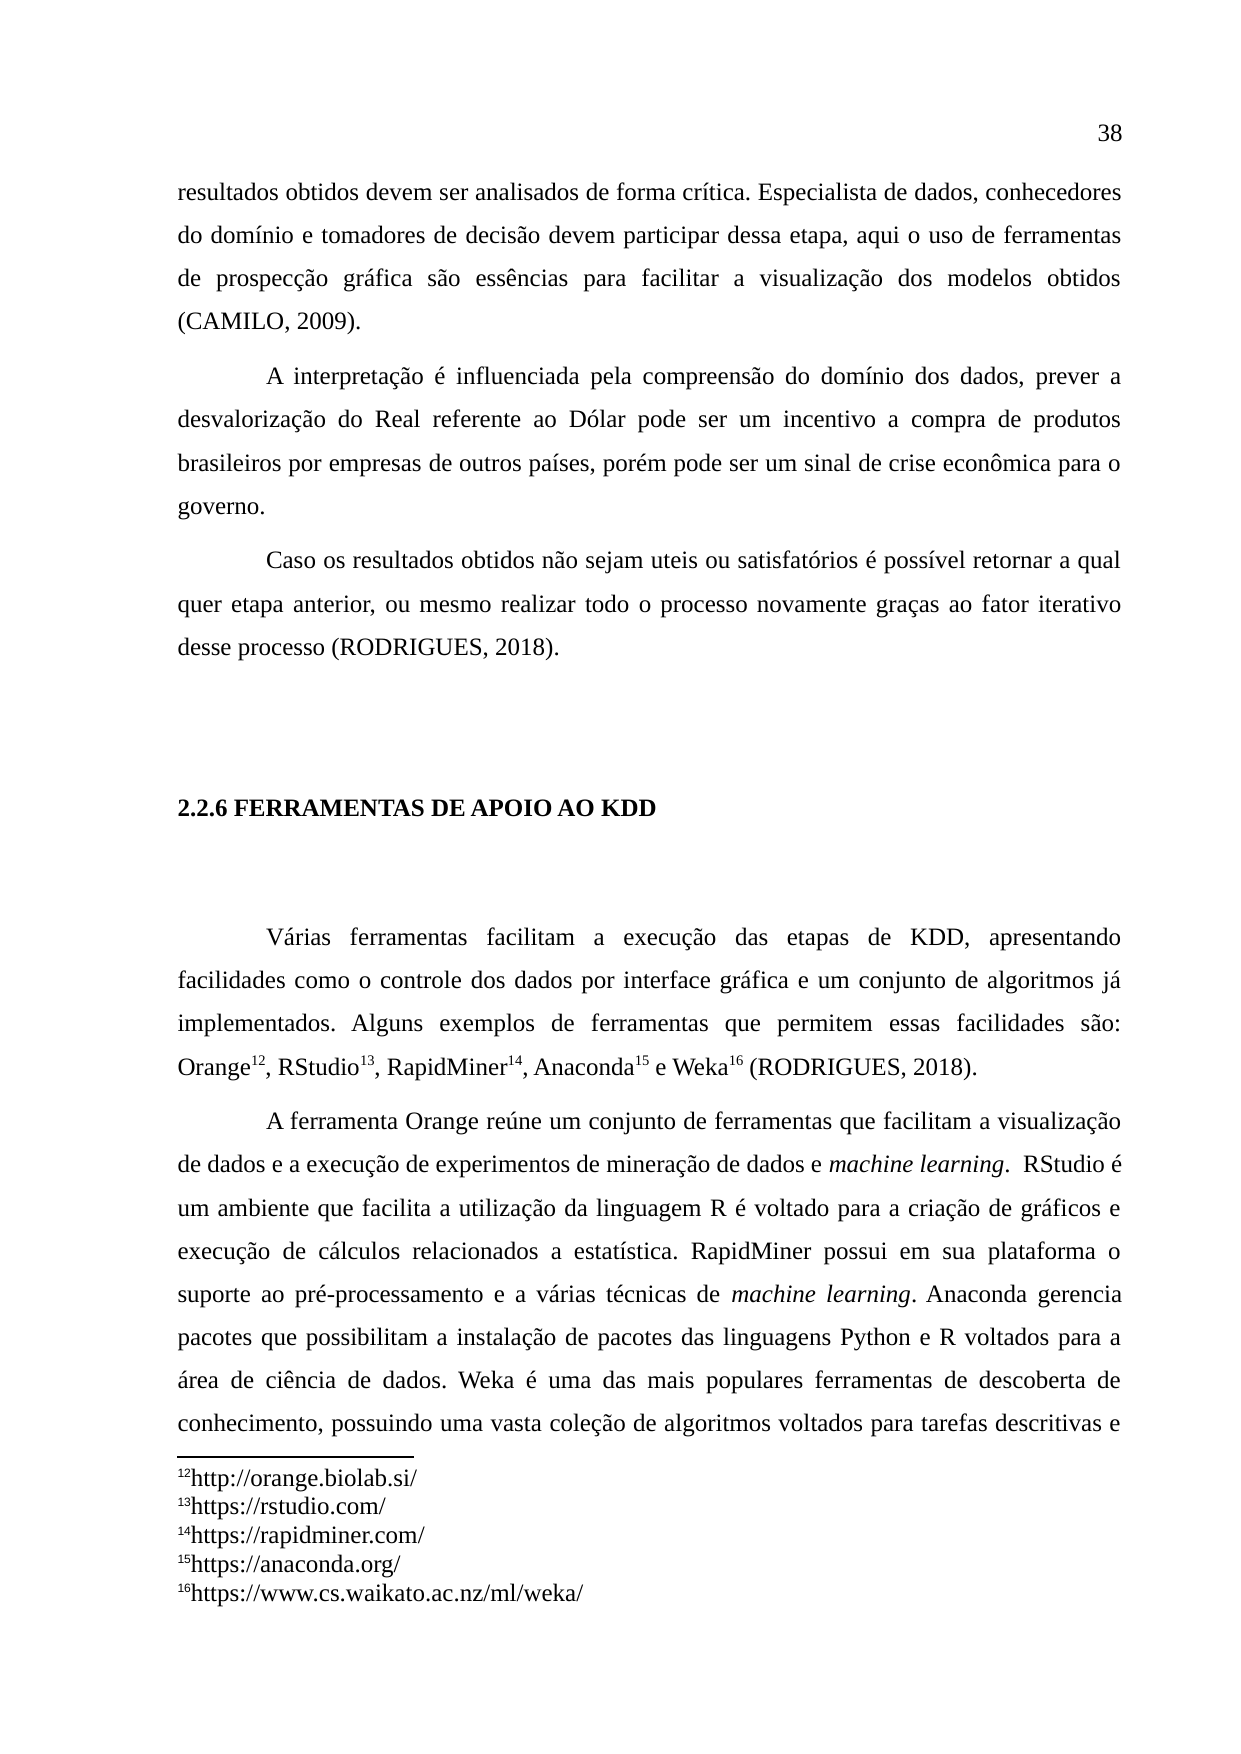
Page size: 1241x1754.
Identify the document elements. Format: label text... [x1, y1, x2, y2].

text https://rapidminer.com/ [177, 1520, 1122, 1549]
text Caso os resultados obtidos não sejam uteis ou satisfatórios é possível retornar a qual quer etapa anterior, ou mesmo realizar todo o processo novamente graças ao fator iterativo desse processo (RODRIGUES, 2018). [177, 546, 1122, 661]
text https://rstudio.com/ [177, 1491, 1122, 1520]
text https://anaconda.org/ [177, 1549, 1122, 1578]
text http://orange.biolab.si/ [177, 1463, 1122, 1491]
text A ferramenta Orange reúne um conjunto de ferramentas que facilitam a visualização de dados e a execução de experimentos de mineração de dados e machine learning. RStudio é um ambiente que facilita a utilização da linguagem R é voltado para a criação de gráficos e execução de cálculos relacionados a estatística. RapidMiner possui em sua plataforma o suporte ao pré-processamento e a várias técnicas de machine learning. Anaconda gerencia pacotes que possibilitam a instalação de pacotes das linguagens Python e R voltados para a área de ciência de dados. Weka é uma das mais populares ferramentas de descoberta de conhecimento, possuindo uma vasta coleção de algoritmos voltados para tarefas descritivas e [177, 1106, 1122, 1437]
text https://www.cs.waikato.ac.nz/ml/weka/ [177, 1578, 1122, 1606]
text A interpretação é influenciada pela compreensão do domínio dos dados, prever a desvalorização do Real referente ao Dólar pode ser um incentivo a compra de produtos brasileiros por empresas de outros países, porém pode ser um sinal de crise econômica para o governo. [177, 361, 1122, 519]
text resultados obtidos devem ser analisados de forma crítica. Especialista de dados, conhecedores do domínio e tomadores de decisão devem participar dessa etapa, aqui o uso de ferramentas de prospecção gráfica são essências para facilitar a visualização dos modelos obtidos (CAMILO, 2009). [177, 177, 1122, 335]
text 2.2.6 Ferramentas de apoio ao KDD [177, 793, 1122, 822]
text Várias ferramentas facilitam a execução das etapas de KDD, apresentando facilidades como o controle dos dados por interface gráfica e um conjunto de algoritmos já implementados. Alguns exemplos de ferramentas que permitem essas facilidades são: Orange, RStudio, RapidMiner, Anaconda e Weka (RODRIGUES, 2018). [177, 922, 1122, 1080]
